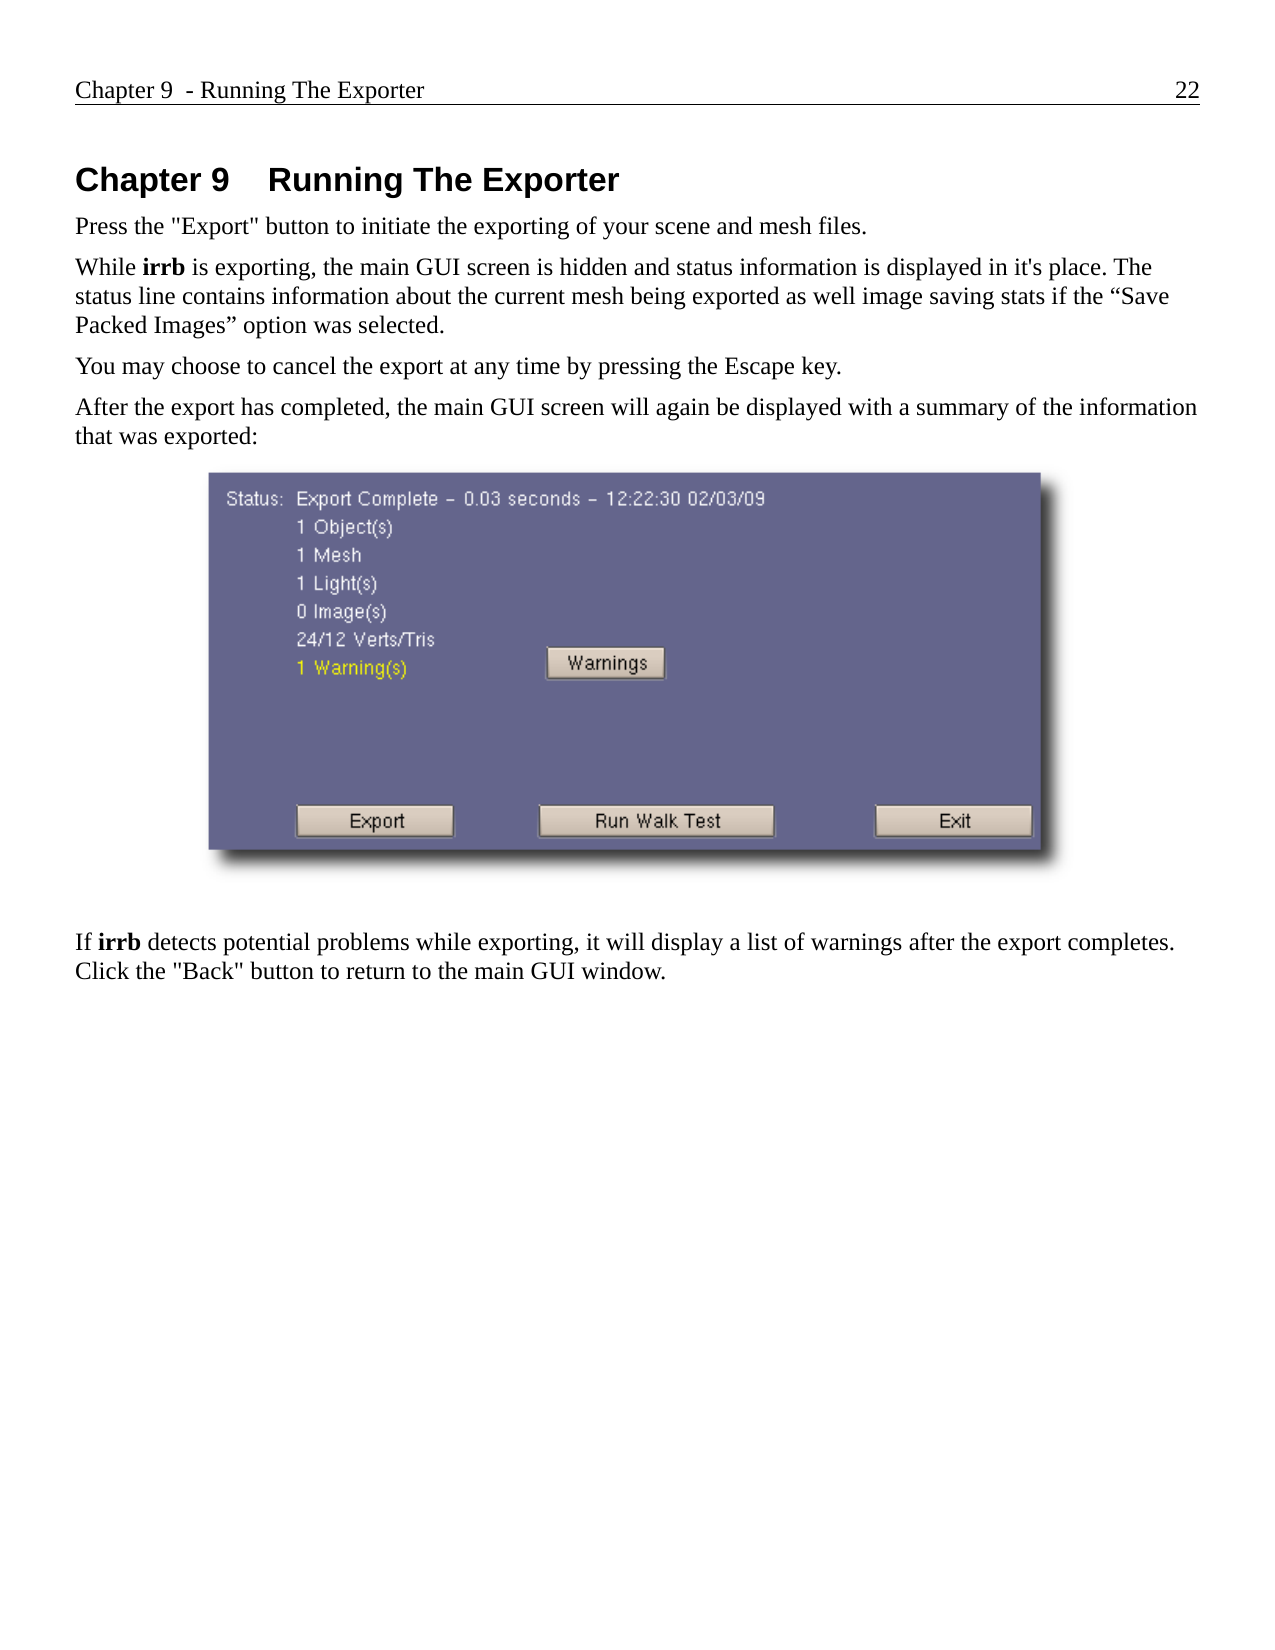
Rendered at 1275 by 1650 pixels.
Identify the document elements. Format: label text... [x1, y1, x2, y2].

text You may choose to cancel the export at any time by pressing the Escape key. [75, 351, 1200, 380]
text Press the "Export" button to initiate the exporting of your scene and mesh files. [75, 211, 1200, 240]
text After the export has completed, the main GUI screen will again be displayed with a summary of the information that was exported: [75, 392, 1200, 450]
text If irrb detects potential problems while exporting, it will display a list of warnings after the export completes. Click the "Back" button to return to the main GUI window. [75, 927, 1200, 984]
text While irrb is exporting, the main GUI screen is hidden and status information is displayed in it's place. The status line contains information about the current mesh being exported as well image saving stats if the “Save Packed Images” option was selected. [75, 252, 1200, 339]
subtitle Running The Exporter [75, 160, 1200, 199]
picture [198, 462, 1077, 886]
